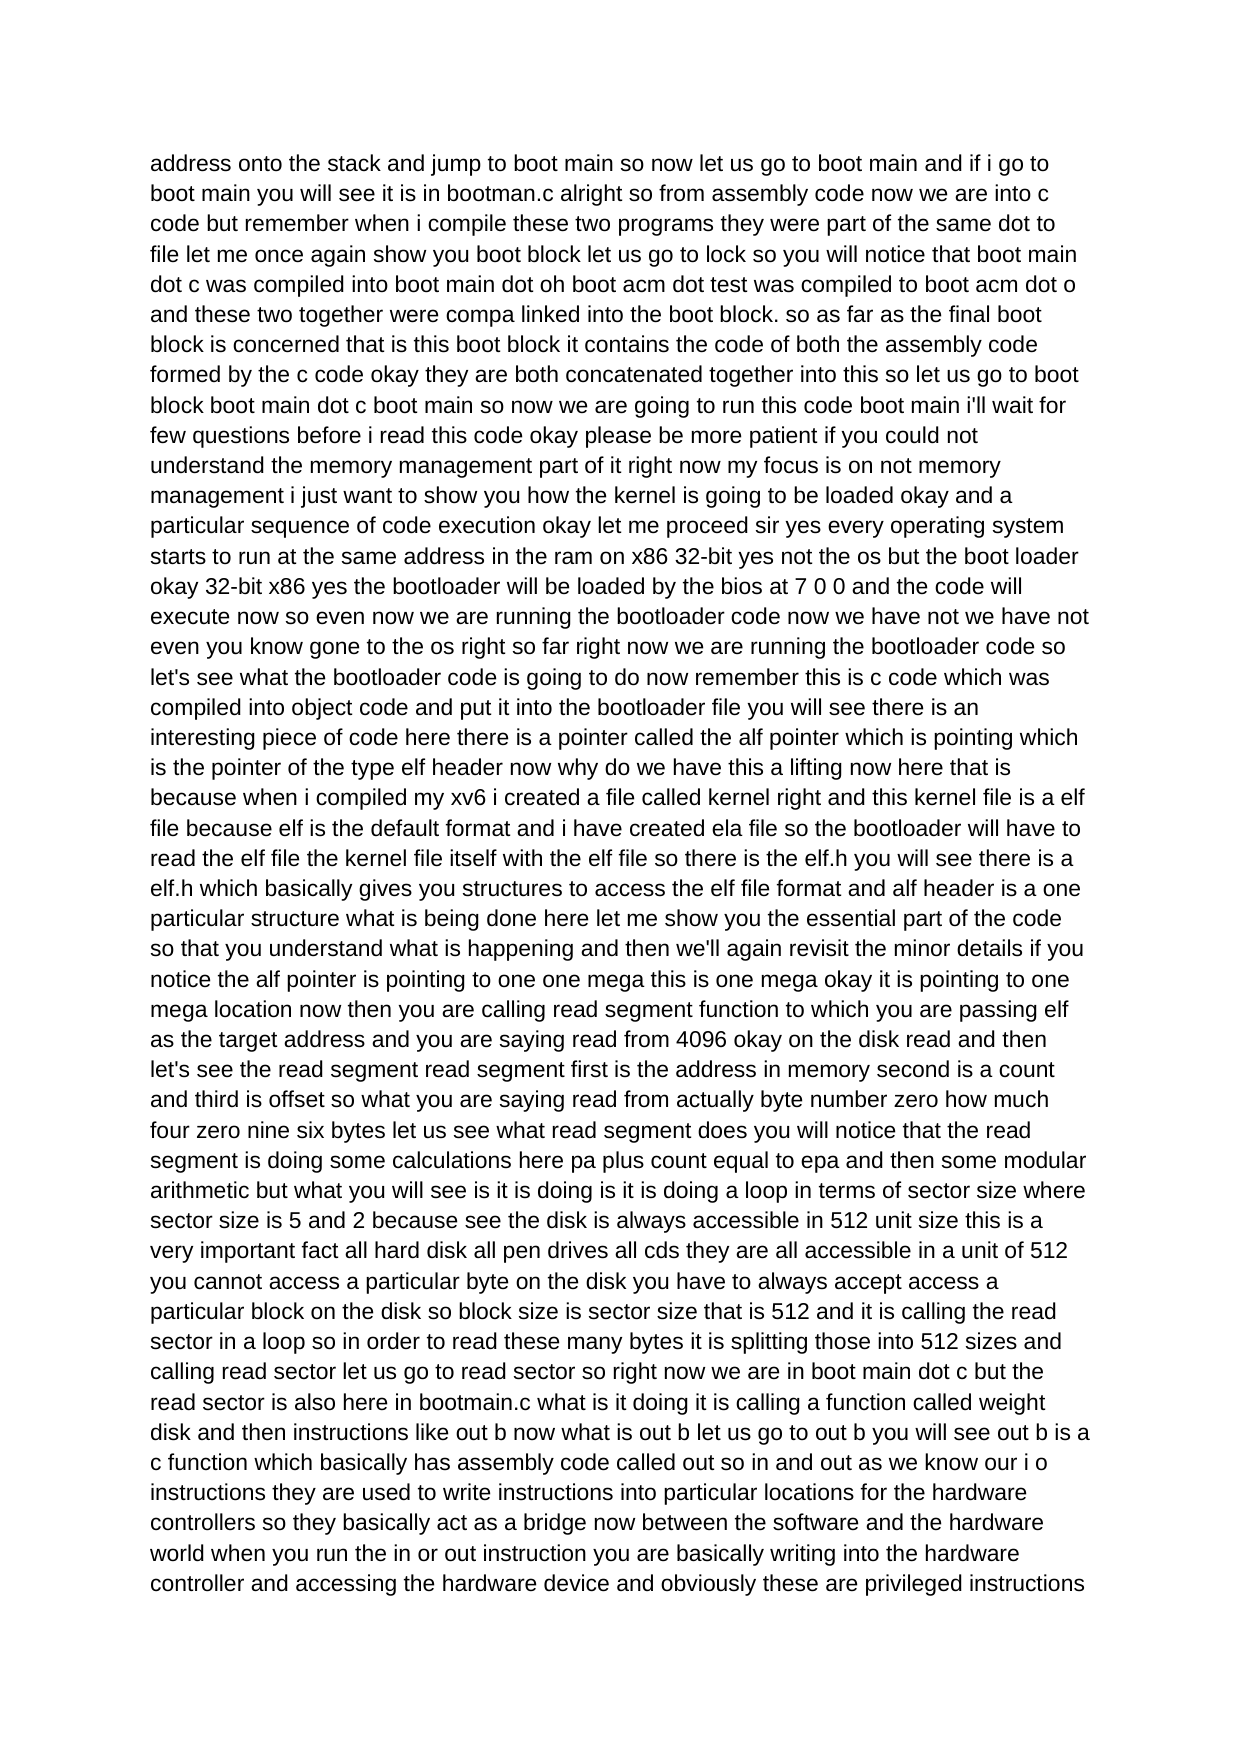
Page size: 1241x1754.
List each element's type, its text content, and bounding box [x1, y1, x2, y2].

text address onto the stack and jump to boot main so now let us go to boot main and if i go to boot main you will see it is in bootman.c alright so from assembly code now we are into c code but remember when i compile these two programs they were part of the same dot to file let me once again show you boot block let us go to lock so you will notice that boot main dot c was compiled into boot main dot oh boot acm dot test was compiled to boot acm dot o and these two together were compa linked into the boot block. so as far as the final boot block is concerned that is this boot block it contains the code of both the assembly code formed by the c code okay they are both concatenated together into this so let us go to boot block boot main dot c boot main so now we are going to run this code boot main i'll wait for few questions before i read this code okay please be more patient if you could not understand the memory management part of it right now my focus is on not memory management i just want to show you how the kernel is going to be loaded okay and a particular sequence of code execution okay let me proceed sir yes every operating system starts to run at the same address in the ram on x86 32-bit yes not the os but the boot loader okay 32-bit x86 yes the bootloader will be loaded by the bios at 7 0 0 and the code will execute now so even now we are running the bootloader code now we have not we have not even you know gone to the os right so far right now we are running the bootloader code so let's see what the bootloader code is going to do now remember this is c code which was compiled into object code and put it into the bootloader file you will see there is an interesting piece of code here there is a pointer called the alf pointer which is pointing which is the pointer of the type elf header now why do we have this a lifting now here that is because when i compiled my xv6 i created a file called kernel right and this kernel file is a elf file because elf is the default format and i have created ela file so the bootloader will have to read the elf file the kernel file itself with the elf file so there is the elf.h you will see there is a elf.h which basically gives you structures to access the elf file format and alf header is a one particular structure what is being done here let me show you the essential part of the code so that you understand what is happening and then we'll again revisit the minor details if you notice the alf pointer is pointing to one one mega this is one mega okay it is pointing to one mega location now then you are calling read segment function to which you are passing elf as the target address and you are saying read from 4096 okay on the disk read and then let's see the read segment read segment first is the address in memory second is a count and third is offset so what you are saying read from actually byte number zero how much four zero nine six bytes let us see what read segment does you will notice that the read segment is doing some calculations here pa plus count equal to epa and then some modular arithmetic but what you will see is it is doing is it is doing a loop in terms of sector size where sector size is 5 and 2 because see the disk is always accessible in 512 unit size this is a very important fact all hard disk all pen drives all cds they are all accessible in a unit of 512 you cannot access a particular byte on the disk you have to always accept access a particular block on the disk so block size is sector size that is 512 and it is calling the read sector in a loop so in order to read these many bytes it is splitting those into 512 sizes and calling read sector let us go to read sector so right now we are in boot main dot c but the read sector is also here in bootmain.c what is it doing it is calling a function called weight disk and then instructions like out b now what is out b let us go to out b you will see out b is a c function which basically has assembly code called out so in and out as we know our i o instructions they are used to write instructions into particular locations for the hardware controllers so they basically act as a bridge now between the software and the hardware world when you run the in or out instruction you are basically writing into the hardware controller and accessing the hardware device and obviously these are privileged instructions [150, 150, 1090, 1596]
